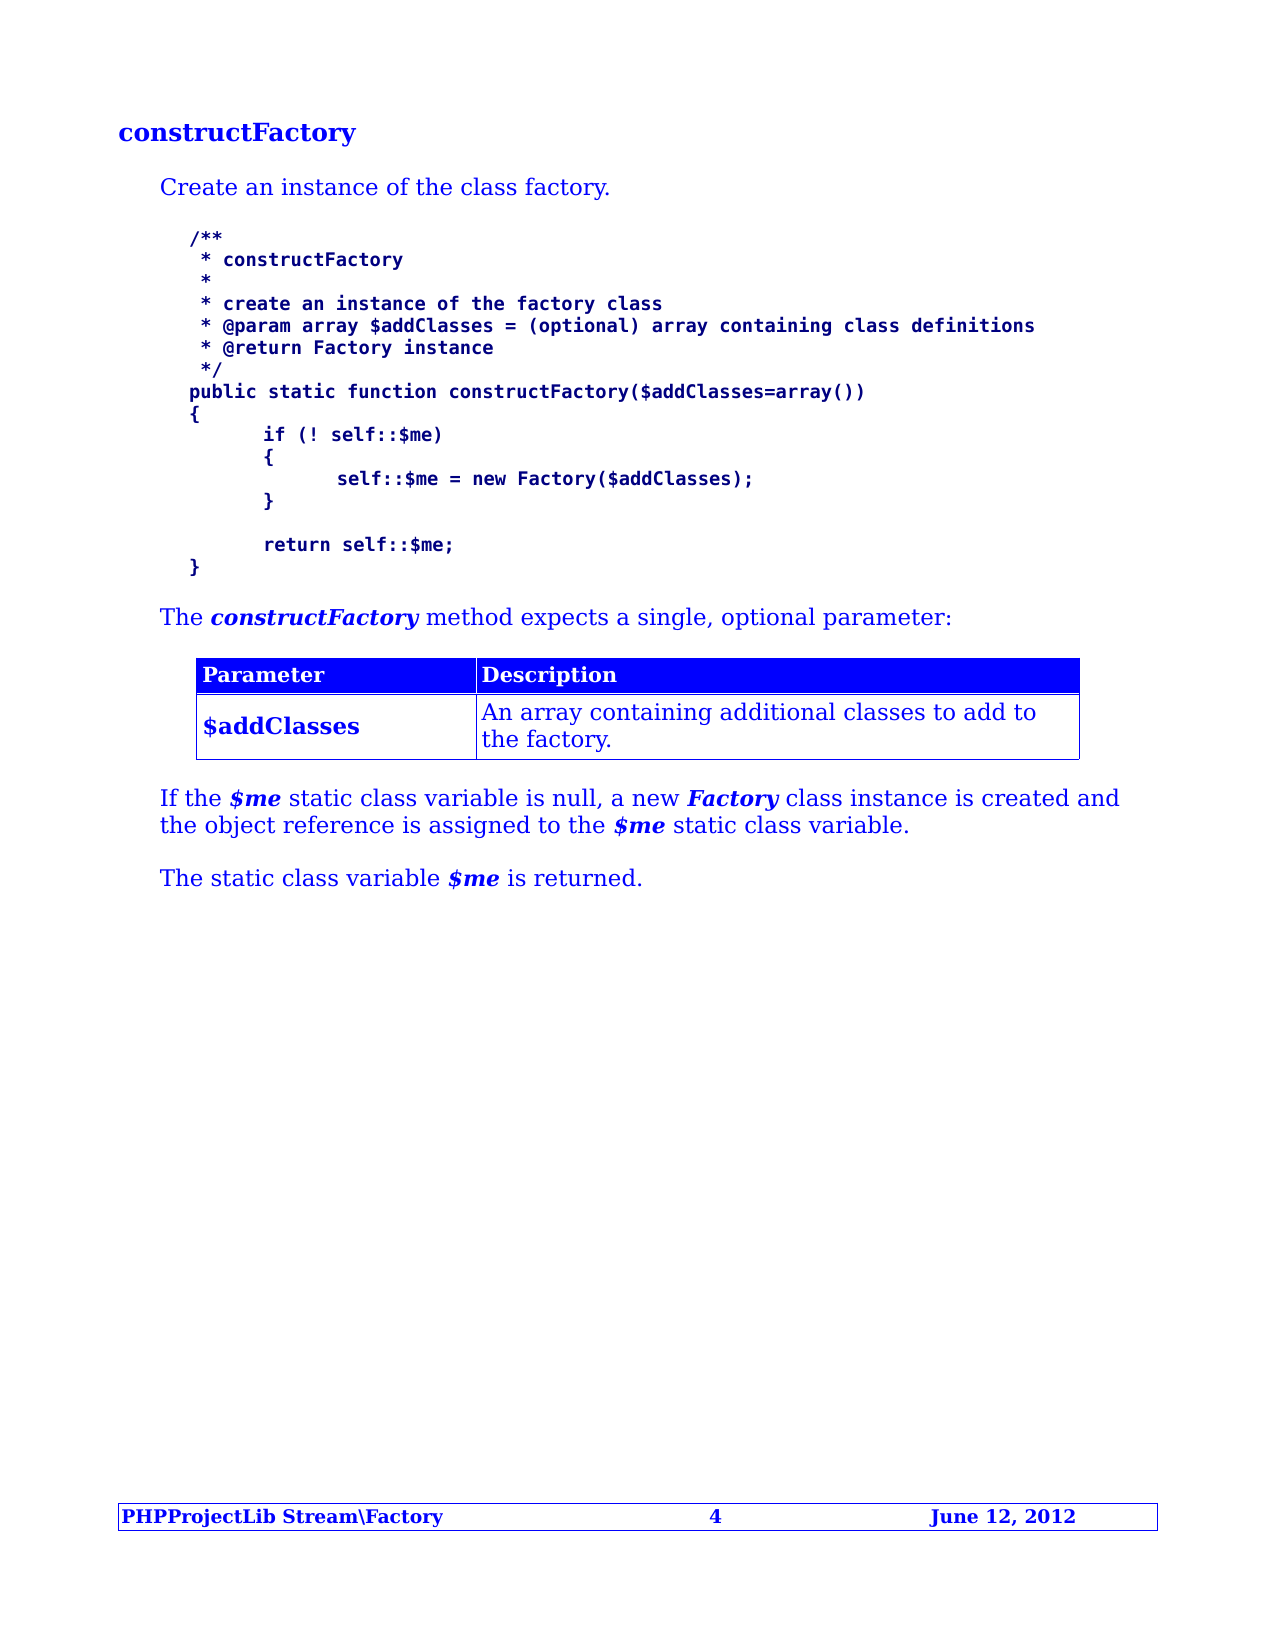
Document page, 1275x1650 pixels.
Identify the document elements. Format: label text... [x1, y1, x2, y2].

list { [189, 446, 1157, 468]
list public static function constructFactory($addClasses=array()) [189, 381, 1157, 402]
list * @return Factory instance [189, 337, 1157, 359]
list self::$me = new Factory($addClasses); [189, 468, 1157, 490]
list */ [189, 359, 1157, 381]
list * constructFactory [189, 249, 1157, 271]
text The static class variable $me is returned. [159, 865, 1157, 892]
text Create an instance of the class factory. [159, 174, 1157, 201]
table_header Description [477, 659, 1079, 693]
list } [189, 490, 1157, 512]
list { [189, 402, 1157, 424]
title constructFactory [118, 118, 1157, 147]
list * [189, 271, 1157, 293]
text If the $me static class variable is null, a new Factory class instance is created and the object reference is assigned to the $me static class variable. [159, 785, 1157, 838]
list return self::$me; [189, 534, 1157, 556]
list /** [189, 227, 1157, 249]
table_cell An array containing additional classes to add to the factory. [477, 695, 1079, 758]
list } [189, 556, 1157, 577]
list if (! self::$me) [189, 424, 1157, 446]
list * @param array $addClasses = (optional) array containing class definitions [189, 315, 1157, 337]
table_header Parameter [197, 659, 476, 693]
text The constructFactory method expects a single, optional parameter: [159, 604, 1157, 631]
table_cell $addClasses [197, 695, 476, 758]
list * create an instance of the factory class [189, 293, 1157, 315]
